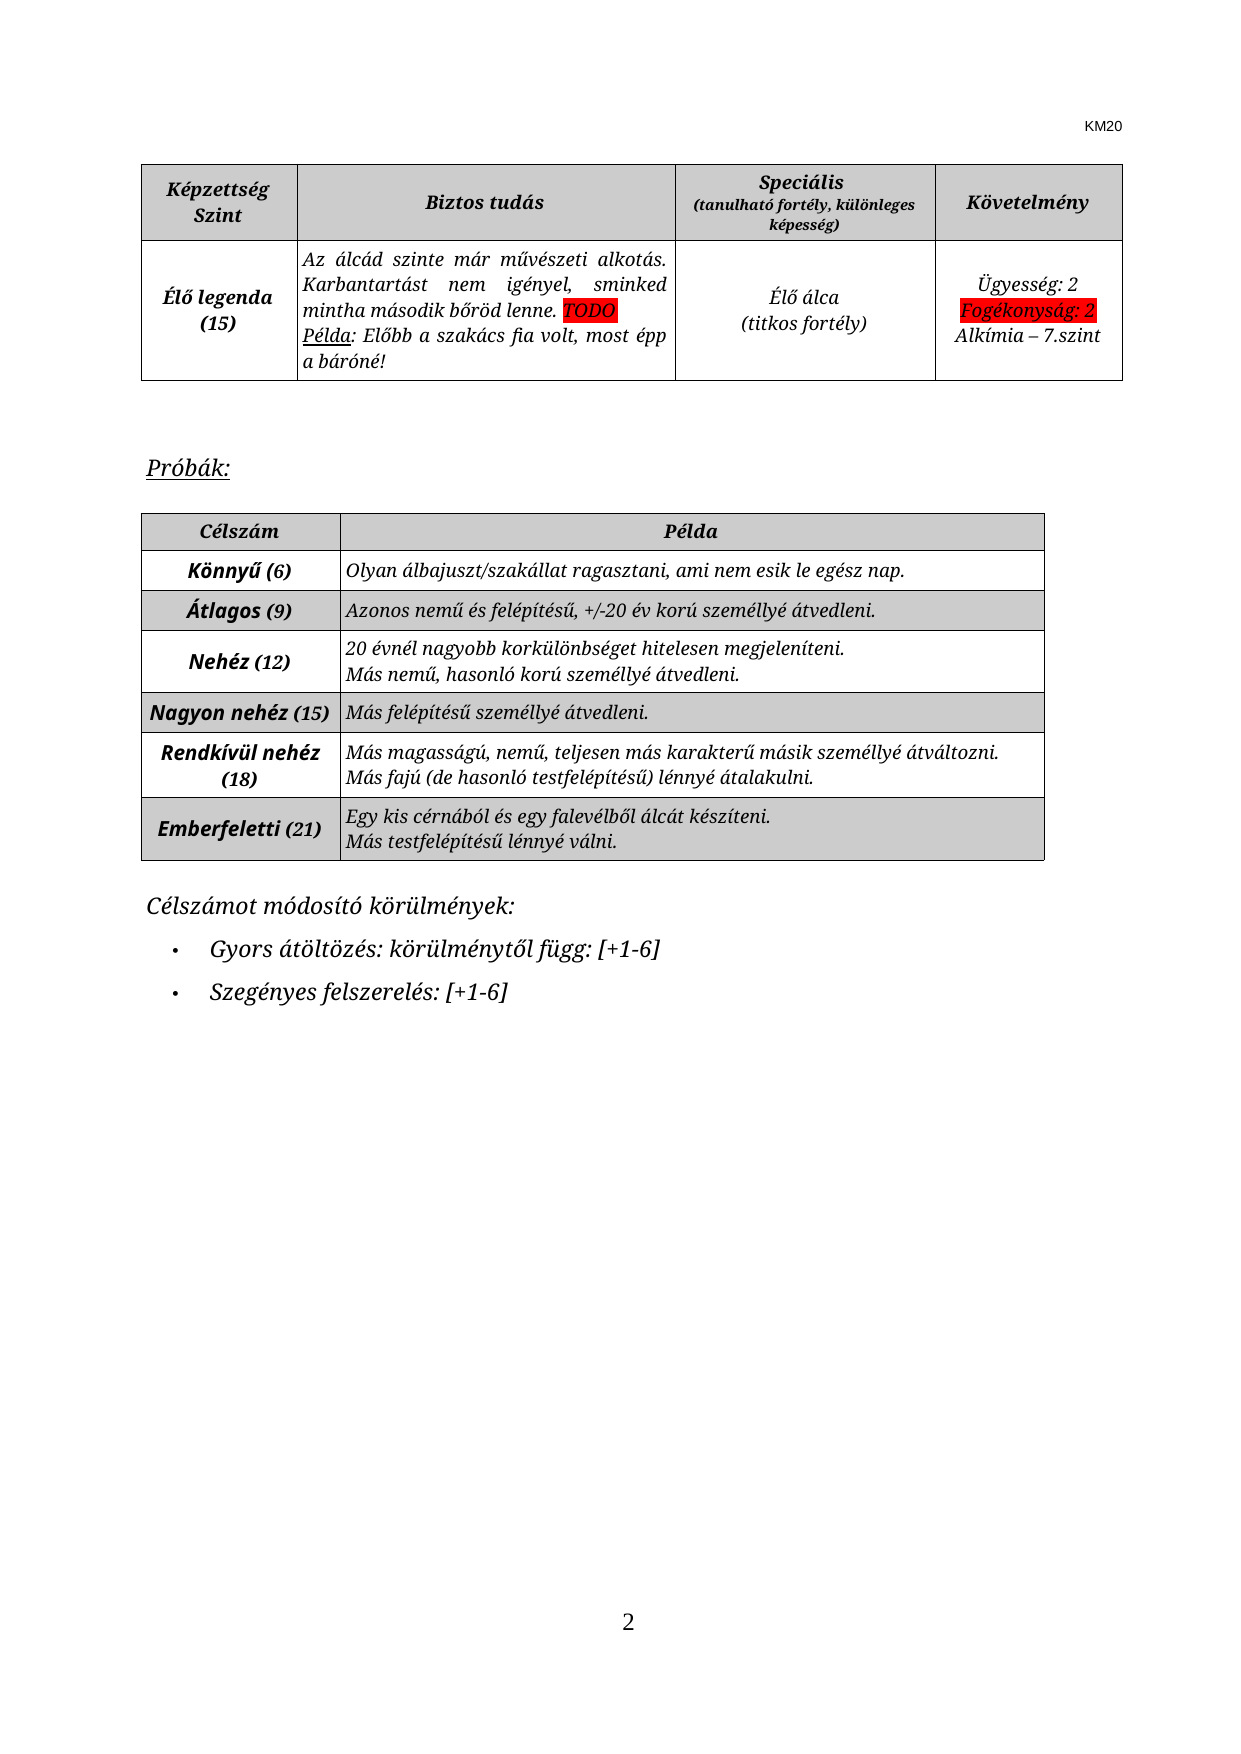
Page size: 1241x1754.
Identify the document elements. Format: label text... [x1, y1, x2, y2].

table_cell Élő legenda (15) [142, 241, 297, 380]
table_cell Ügyesség: 2 Fogékonyság: 2 Alkímia – 7.szint [936, 241, 1122, 380]
list Gyors átöltözés: körülménytől függ: [+1-6] [172, 933, 1122, 964]
table_cell Könnyű (6) [142, 551, 340, 590]
text Célszámot módosító körülmények: [134, 889, 1122, 921]
table_cell Egy kis cérnából és egy falevélből álcát készíteni. Más testfelépítésű lénnyé válni. [341, 798, 1044, 860]
table_cell Olyan álbajuszt/szakállat ragasztani, ami nem esik le egész nap. [341, 551, 1044, 590]
table_cell 20 évnél nagyobb korkülönbséget hitelesen megjeleníteni. Más nemű, hasonló korú személlyé átvedleni. [341, 631, 1044, 692]
table_header Példa [341, 514, 1044, 550]
table_cell Más felépítésű személlyé átvedleni. [341, 693, 1044, 732]
table_cell Nehéz (12) [142, 631, 340, 692]
table_header Speciális (tanulható fortély, különleges képesség) [676, 165, 935, 240]
table_cell Nagyon nehéz (15) [142, 693, 340, 732]
table_header Követelmény [936, 165, 1122, 240]
table_cell Élő álca (titkos fortély) [676, 241, 935, 380]
table_header Biztos tudás [298, 165, 675, 240]
table_cell Más magasságú, nemű, teljesen más karakterű másik személlyé átváltozni. Más fajú (de hasonló testfelépítésű) lénnyé átalakulni. [341, 733, 1044, 797]
list Szegényes felszerelés: [+1-6] [172, 976, 1122, 1007]
text Próbák: [134, 452, 1122, 483]
table_cell Azonos nemű és felépítésű, +/-20 év korú személlyé átvedleni. [341, 591, 1044, 630]
table_cell Az álcád szinte már művészeti alkotás. Karbantartást nem igényel, sminked mintha második bőröd lenne. TODO Példa: Előbb a szakács fia volt, most épp a báróné! [298, 241, 675, 380]
table_header Célszám [142, 514, 340, 550]
table_cell Rendkívül nehéz (18) [142, 733, 340, 797]
table_cell Emberfeletti (21) [142, 798, 340, 860]
table_header Képzettség Szint [142, 165, 297, 240]
table_cell Átlagos (9) [142, 591, 340, 630]
